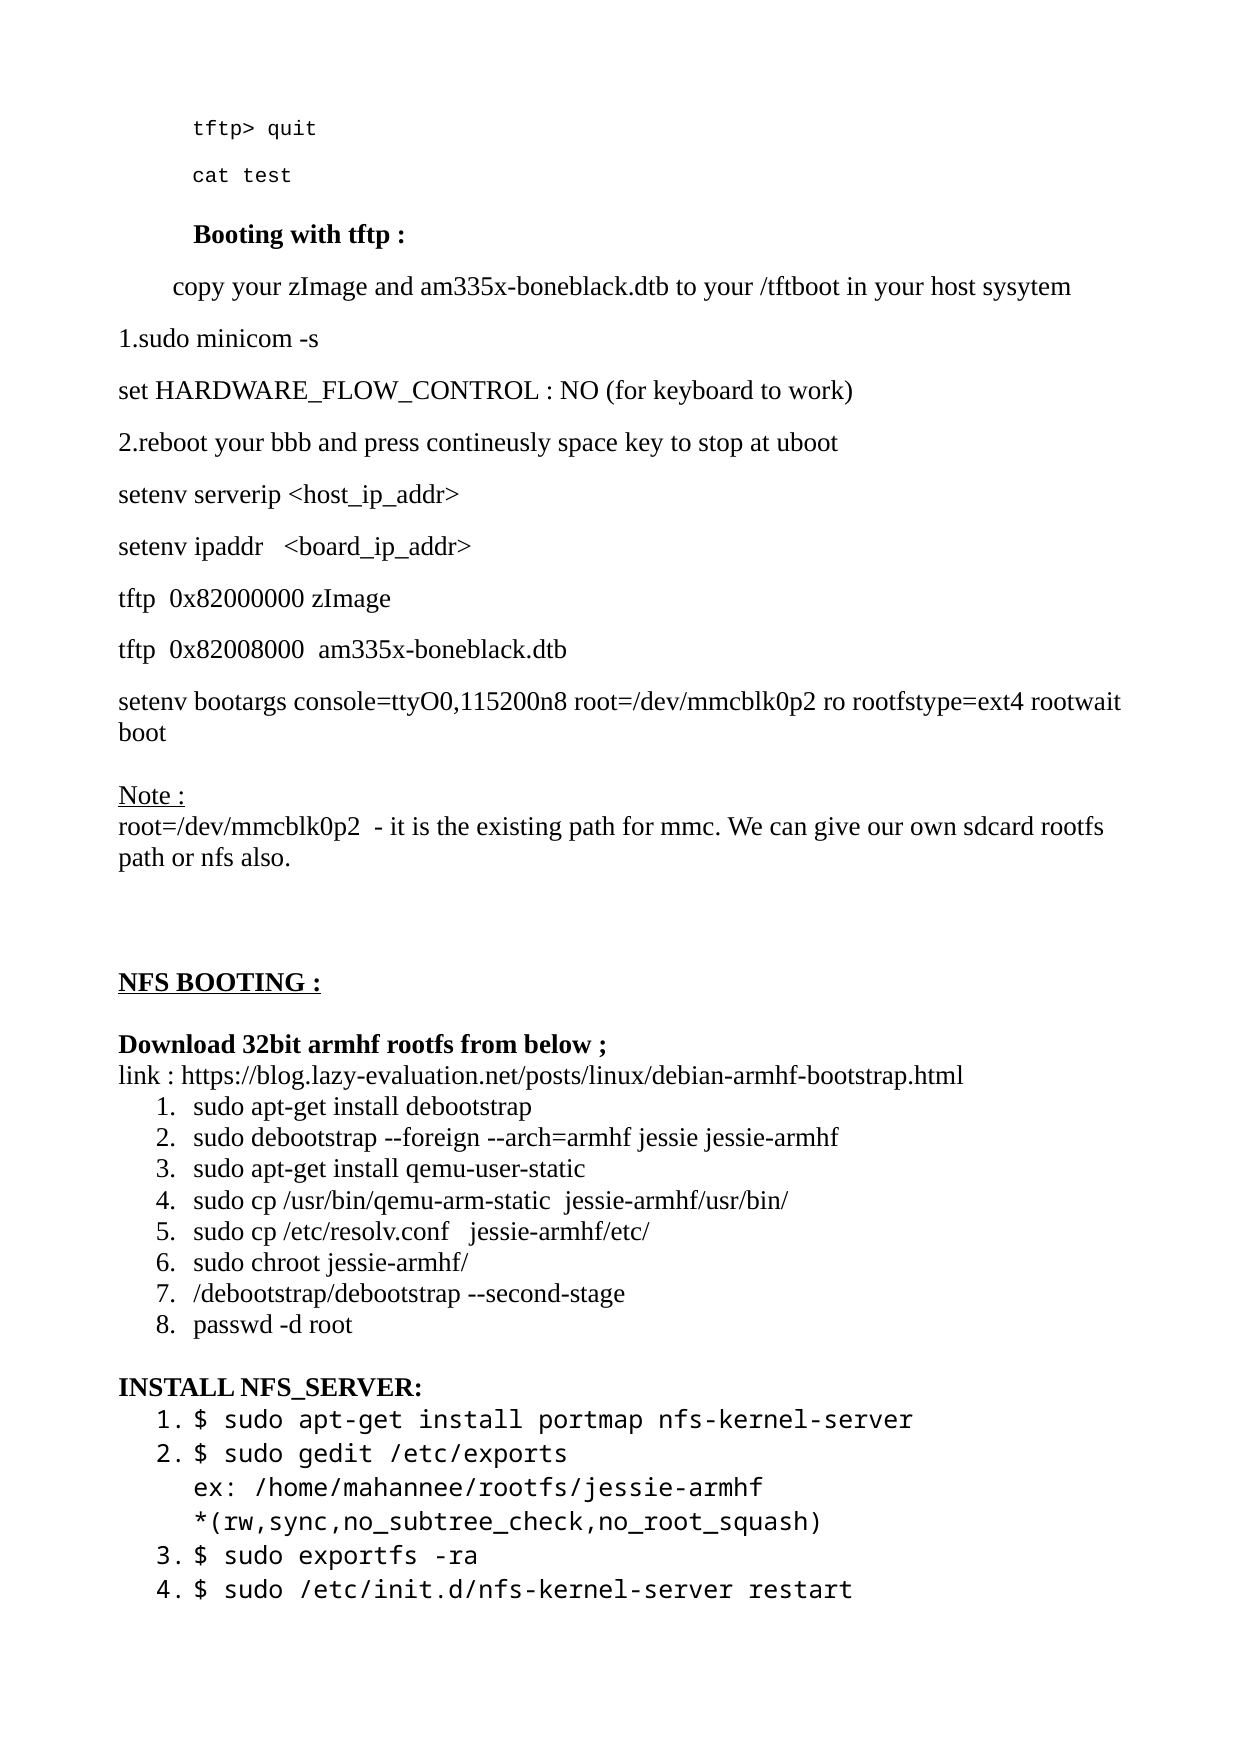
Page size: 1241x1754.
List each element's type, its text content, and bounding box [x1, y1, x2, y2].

text INSTALL NFS_SERVER: [118, 1371, 1122, 1402]
text Note : [118, 779, 1122, 810]
list $ sudo apt-get install portmap nfs-kernel-server [156, 1402, 1122, 1436]
text 1.sudo minicom -s [118, 322, 1122, 353]
list /debootstrap/debootstrap --second-stage [156, 1277, 1122, 1308]
text tftp 0x82008000 am335x-boneblack.dtb [118, 633, 1122, 665]
list sudo debootstrap --foreign --arch=armhf jessie jessie-armhf [156, 1121, 1122, 1153]
list sudo apt-get install qemu-user-static [156, 1153, 1122, 1184]
list sudo apt-get install debootstrap [156, 1090, 1122, 1121]
list $ sudo exportfs -ra [156, 1538, 1122, 1572]
list sudo cp /usr/bin/qemu-arm-static jessie-armhf/usr/bin/ [156, 1184, 1122, 1215]
text set HARDWARE_FLOW_CONTROL : NO (for keyboard to work) [118, 374, 1122, 405]
text Download 32bit armhf rootfs from below ; [118, 1028, 1122, 1059]
text setenv bootargs console=ttyO0,115200n8 root=/dev/mmcblk0p2 ro rootfstype=ext4 rootwait [118, 685, 1122, 717]
list sudo chroot jessie-armhf/ [156, 1246, 1122, 1277]
text cat test [118, 165, 1122, 189]
text setenv serverip <host_ip_addr> [118, 478, 1122, 509]
list Booting with tftp : [156, 218, 1122, 250]
list sudo cp /etc/resolv.conf jessie-armhf/etc/ [156, 1215, 1122, 1246]
text copy your zImage and am335x-boneblack.dtb to your /tftboot in your host sysytem [118, 270, 1122, 302]
list $ sudo /etc/init.d/nfs-kernel-server restart [156, 1572, 1122, 1606]
text NFS BOOTING : [118, 966, 1122, 997]
text tftp> quit [118, 118, 1122, 142]
text link : https://blog.lazy-evaluation.net/posts/linux/debian-armhf-bootstrap.html [118, 1059, 1122, 1090]
list ex: /home/mahannee/rootfs/jessie-armhf *(rw,sync,no_subtree_check,no_root_squash) [156, 1470, 1122, 1538]
text tftp 0x82000000 zImage [118, 582, 1122, 613]
list passwd -d root [156, 1308, 1122, 1339]
text boot [118, 717, 1122, 748]
list $ sudo gedit /etc/exports [156, 1436, 1122, 1470]
text setenv ipaddr <board_ip_addr> [118, 530, 1122, 561]
text 2.reboot your bbb and press contineusly space key to stop at uboot [118, 426, 1122, 457]
text root=/dev/mmcblk0p2 - it is the existing path for mmc. We can give our own sdcard rootfs path or nfs also. [118, 810, 1122, 872]
